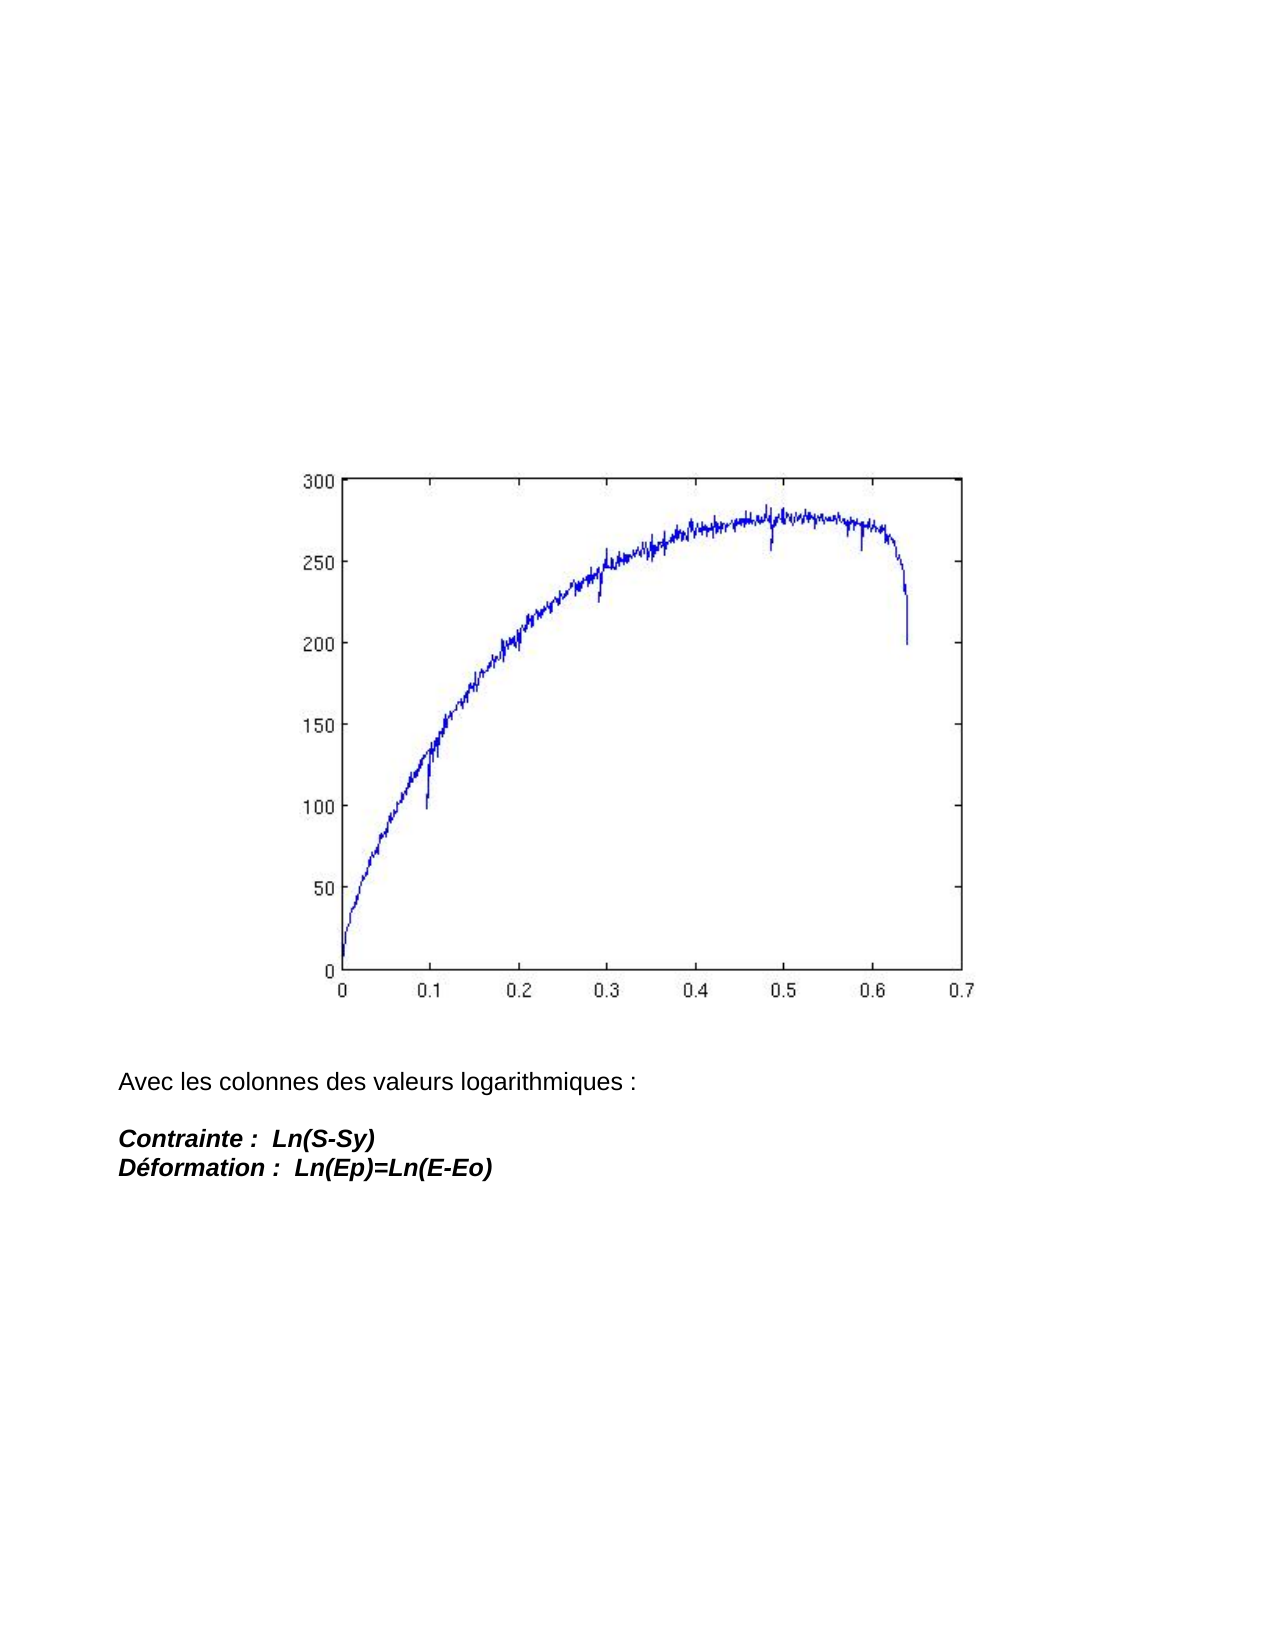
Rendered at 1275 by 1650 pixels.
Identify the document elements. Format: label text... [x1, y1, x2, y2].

text Avec les colonnes des valeurs logarithmiques : [118, 1067, 1157, 1096]
picture [237, 434, 1038, 1035]
text Contrainte : Ln(S-Sy) [118, 1124, 1157, 1153]
text Déformation : Ln(Ep)=Ln(E-Eo) [118, 1153, 1157, 1182]
